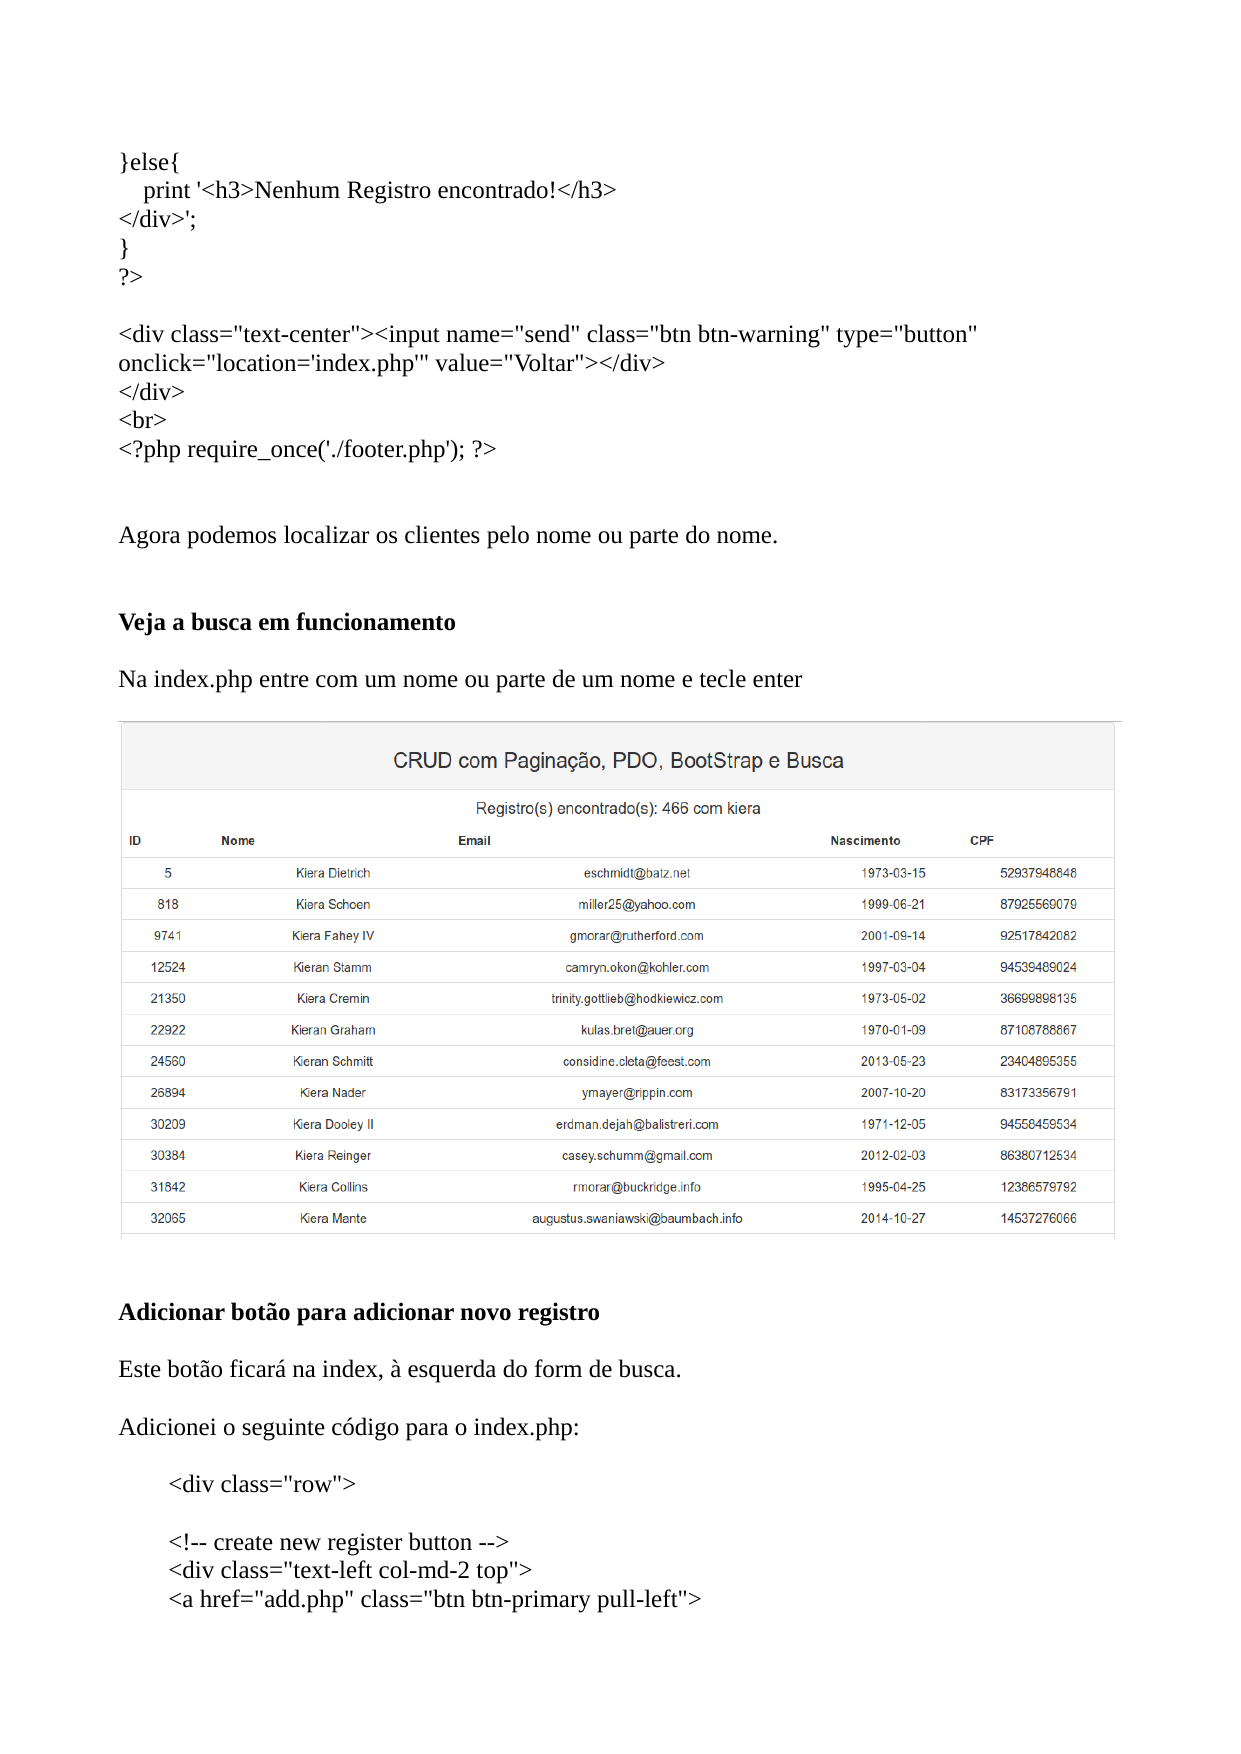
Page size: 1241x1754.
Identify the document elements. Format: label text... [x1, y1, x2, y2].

text Este botão ficará na index, à esquerda do form de busca. [118, 1354, 1122, 1383]
text <div class="text-left col-md-2 top"> [118, 1555, 1122, 1584]
text ?> [118, 262, 1122, 291]
text Agora podemos localizar os clientes pelo nome ou parte do nome. [118, 521, 1122, 549]
text Na index.php entre com um nome ou parte de um nome e tecle enter [118, 664, 1122, 693]
text }else{ [118, 147, 1122, 176]
text print '<h3>Nenhum Registro encontrado!</h3> [118, 176, 1122, 204]
text </div> [118, 377, 1122, 406]
text </div>'; [118, 204, 1122, 233]
text <div class="text-center"><input name="send" class="btn btn-warning" type="button" onclick="location='index.php'" value="Voltar"></div> [118, 319, 1122, 377]
text <?php require_once('./footer.php'); ?> [118, 434, 1122, 463]
text Adicionei o seguinte código para o index.php: [118, 1412, 1122, 1440]
text Veja a busca em funcionamento [118, 607, 1122, 636]
text } [118, 233, 1122, 262]
text Adicionar botão para adicionar novo registro [118, 1297, 1122, 1325]
picture [118, 721, 1123, 1239]
text <a href="add.php" class="btn btn-primary pull-left"> [118, 1584, 1122, 1613]
text <!-- create new register button --> [118, 1527, 1122, 1555]
text <br> [118, 406, 1122, 434]
text <div class="row"> [118, 1469, 1122, 1498]
